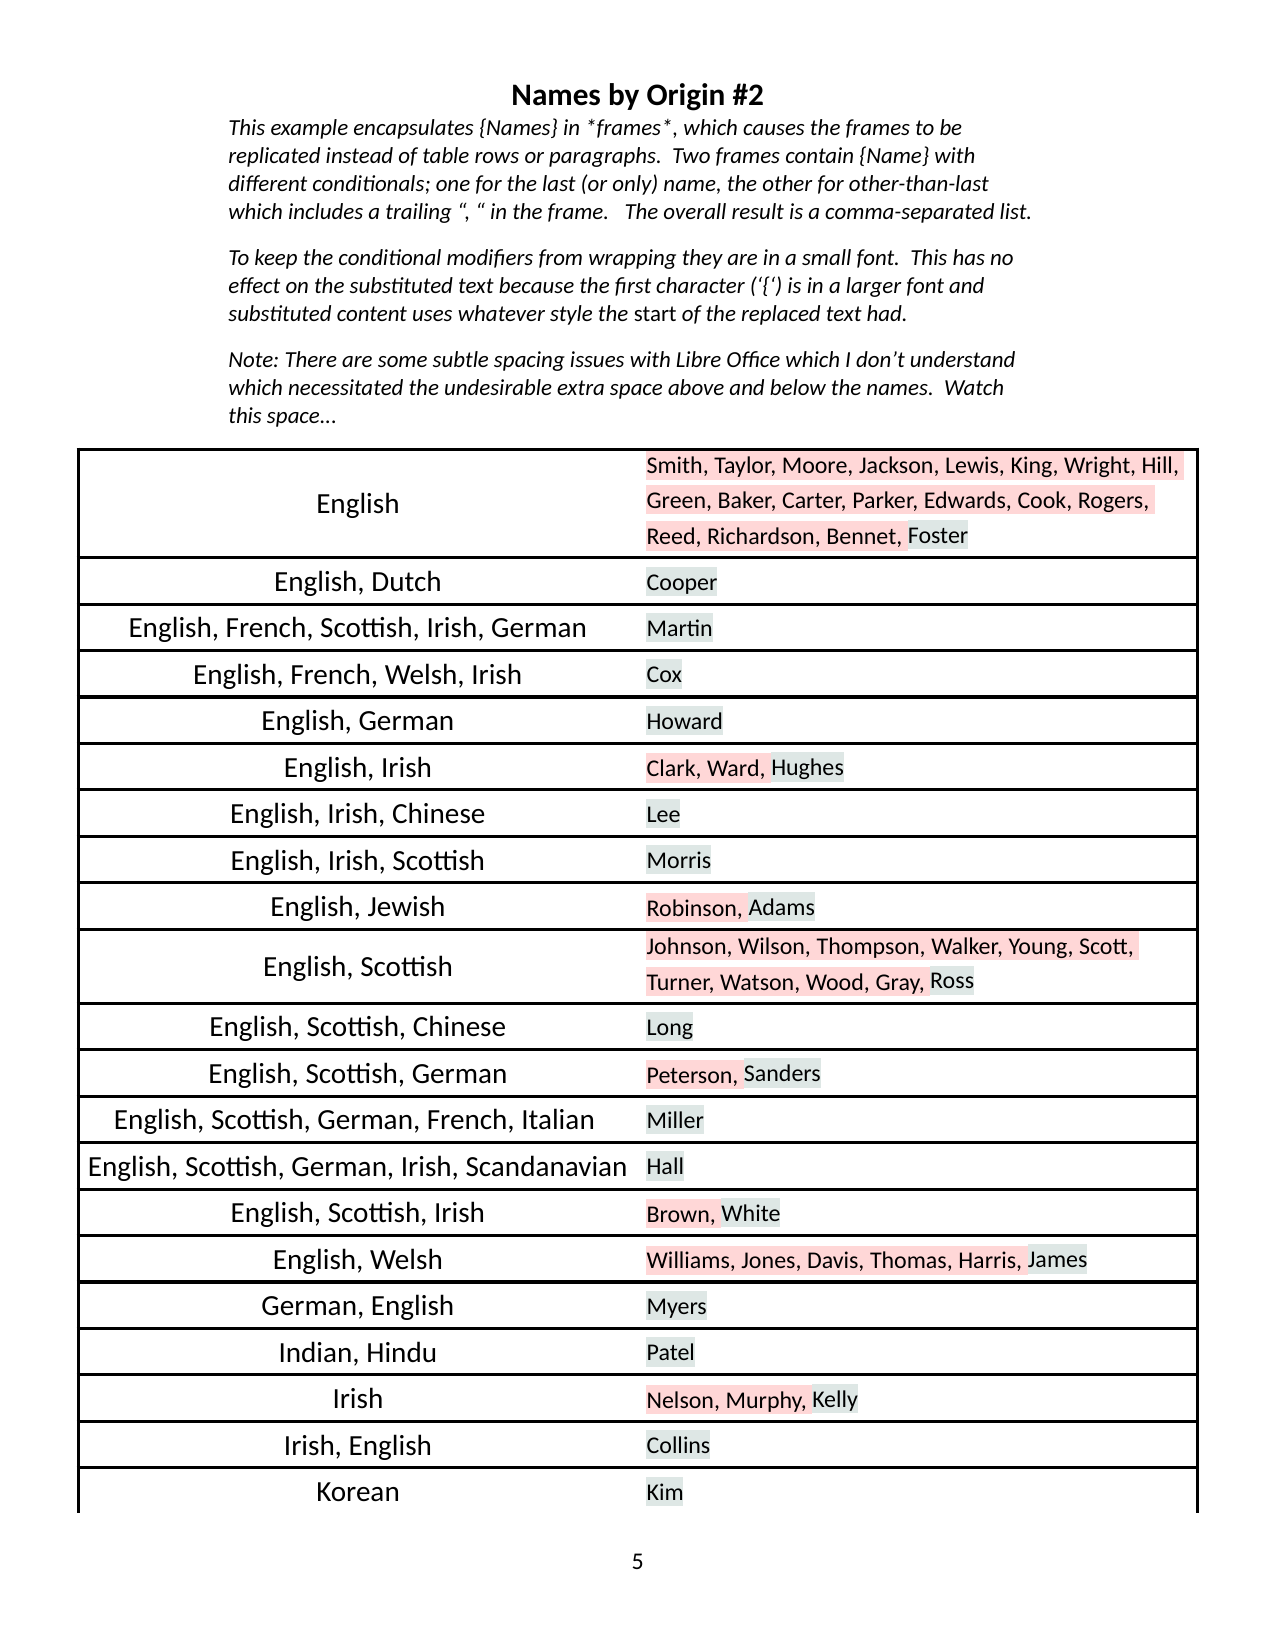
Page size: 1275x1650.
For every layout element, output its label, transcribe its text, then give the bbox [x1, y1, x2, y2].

table_header [638, 931, 1196, 1002]
table_header [638, 1469, 1196, 1513]
table_header [638, 699, 1196, 742]
table_header Indian, Hindu [80, 1330, 637, 1373]
table_header [638, 884, 1196, 928]
table_header English, French, Welsh, Irish [80, 652, 637, 695]
table_header [638, 559, 1196, 602]
table_header English, Welsh [80, 1237, 637, 1280]
table_header [638, 1005, 1196, 1048]
table_header Korean [80, 1469, 637, 1513]
table_header [638, 1237, 1196, 1280]
table_header English, Jewish [80, 884, 637, 928]
table_header [638, 791, 1196, 835]
table_header [638, 652, 1196, 695]
table_header [638, 838, 1196, 881]
table_header Irish [80, 1376, 637, 1420]
text Names by Origin #2 [78, 75, 1197, 113]
table_header [638, 1144, 1196, 1187]
table_header English, Dutch [80, 559, 637, 602]
text To keep the conditional modifiers from wrapping they are in a small font. This has no effect on the substituted text because the first character (‘{‘) is in a larger font and substituted content uses whatever style the start of the replaced text had. [228, 243, 1038, 327]
table_header English, Scottish [80, 931, 637, 1002]
table_header [638, 1098, 1196, 1141]
table_header [638, 1051, 1196, 1094]
table_header English, German [80, 699, 637, 742]
table_header English, Scottish, Chinese [80, 1005, 637, 1048]
text Note: There are some subtle spacing issues with Libre Office which I don’t understand which necessitated the undesirable extra space above and below the names. Watch this space... [228, 345, 1038, 429]
table_header [638, 1191, 1196, 1234]
table_header [638, 1376, 1196, 1420]
table_header English, French, Scottish, Irish, German [80, 606, 637, 649]
table_header German, English [80, 1284, 637, 1327]
table_header English, Scottish, German, French, Italian [80, 1098, 637, 1141]
table_header [638, 1423, 1196, 1466]
table_header English, Irish, Scottish [80, 838, 637, 881]
table_header [638, 1284, 1196, 1327]
table_header English, Scottish, German [80, 1051, 637, 1094]
text This example encapsulates {Names} in *frames*, which causes the frames to be replicated instead of table rows or paragraphs. Two frames contain {Name} with different conditionals; one for the last (or only) name, the other for other-than-last which includes a trailing “, “ in the frame. The overall result is a comma-separated list. [228, 113, 1038, 225]
table_header English, Irish [80, 745, 637, 788]
table_header [638, 745, 1196, 788]
table_header [638, 606, 1196, 649]
table_header [638, 1330, 1196, 1373]
table_header English, Scottish, German, Irish, Scandanavian [80, 1144, 637, 1187]
table_header English, Irish, Chinese [80, 791, 637, 835]
table_header English, Scottish, Irish [80, 1191, 637, 1234]
table_header English [80, 451, 637, 556]
table_header [638, 451, 1196, 556]
table_header Irish, English [80, 1423, 637, 1466]
